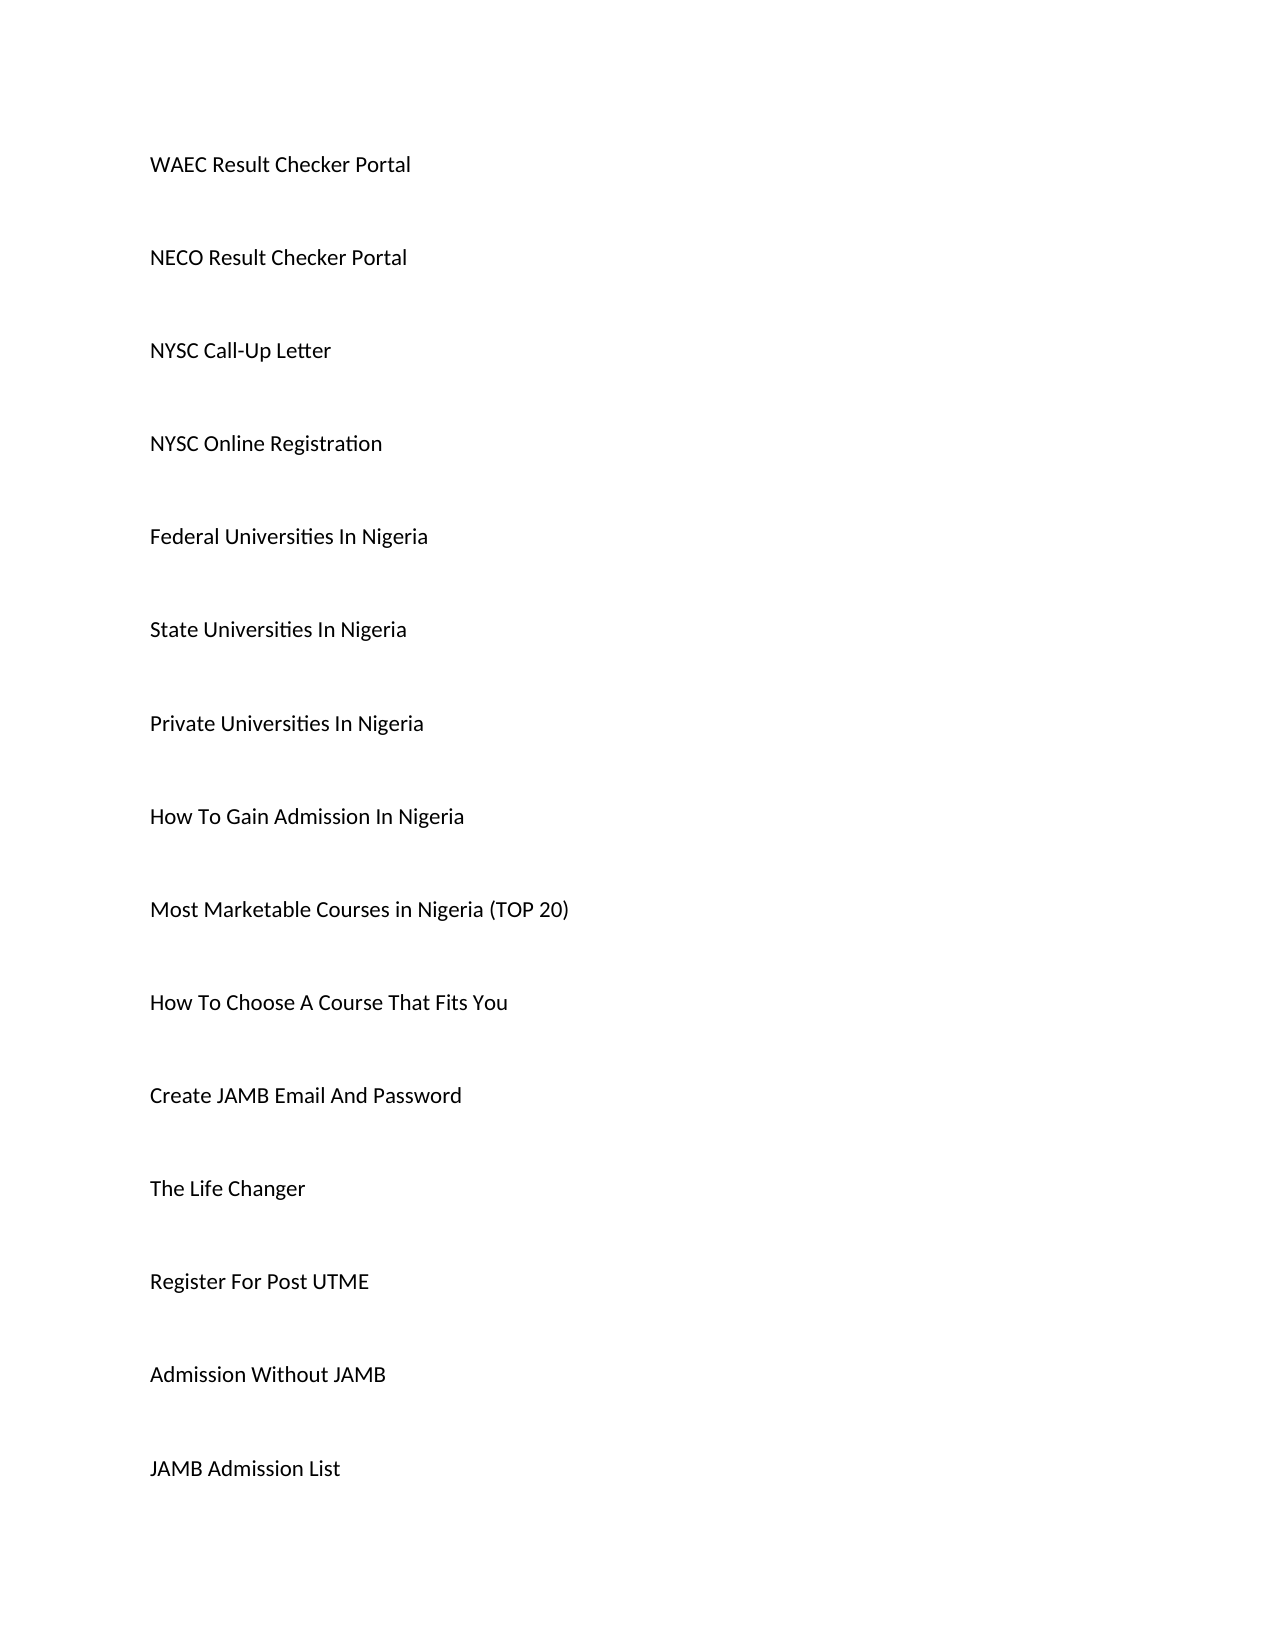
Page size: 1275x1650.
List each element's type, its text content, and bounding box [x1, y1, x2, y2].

text Most Marketable Courses in Nigeria (TOP 20) [150, 895, 1125, 923]
text Create JAMB Email And Password [150, 1081, 1125, 1109]
text How To Gain Admission In Nigeria [150, 802, 1125, 830]
text Federal Universities In Nigeria [150, 522, 1125, 551]
text JAMB Admission List [150, 1454, 1125, 1482]
text NYSC Call-Up Letter [150, 336, 1125, 364]
text Register For Post UTME [150, 1267, 1125, 1296]
text Private Universities In Nigeria [150, 709, 1125, 737]
text State Universities In Nigeria [150, 616, 1125, 644]
text Admission Without JAMB [150, 1361, 1125, 1389]
text WAEC Result Checker Portal [150, 150, 1125, 178]
text NYSC Online Registration [150, 429, 1125, 457]
text How To Choose A Course That Fits You [150, 988, 1125, 1016]
text NECO Result Checker Portal [150, 243, 1125, 271]
text The Life Changer [150, 1174, 1125, 1202]
